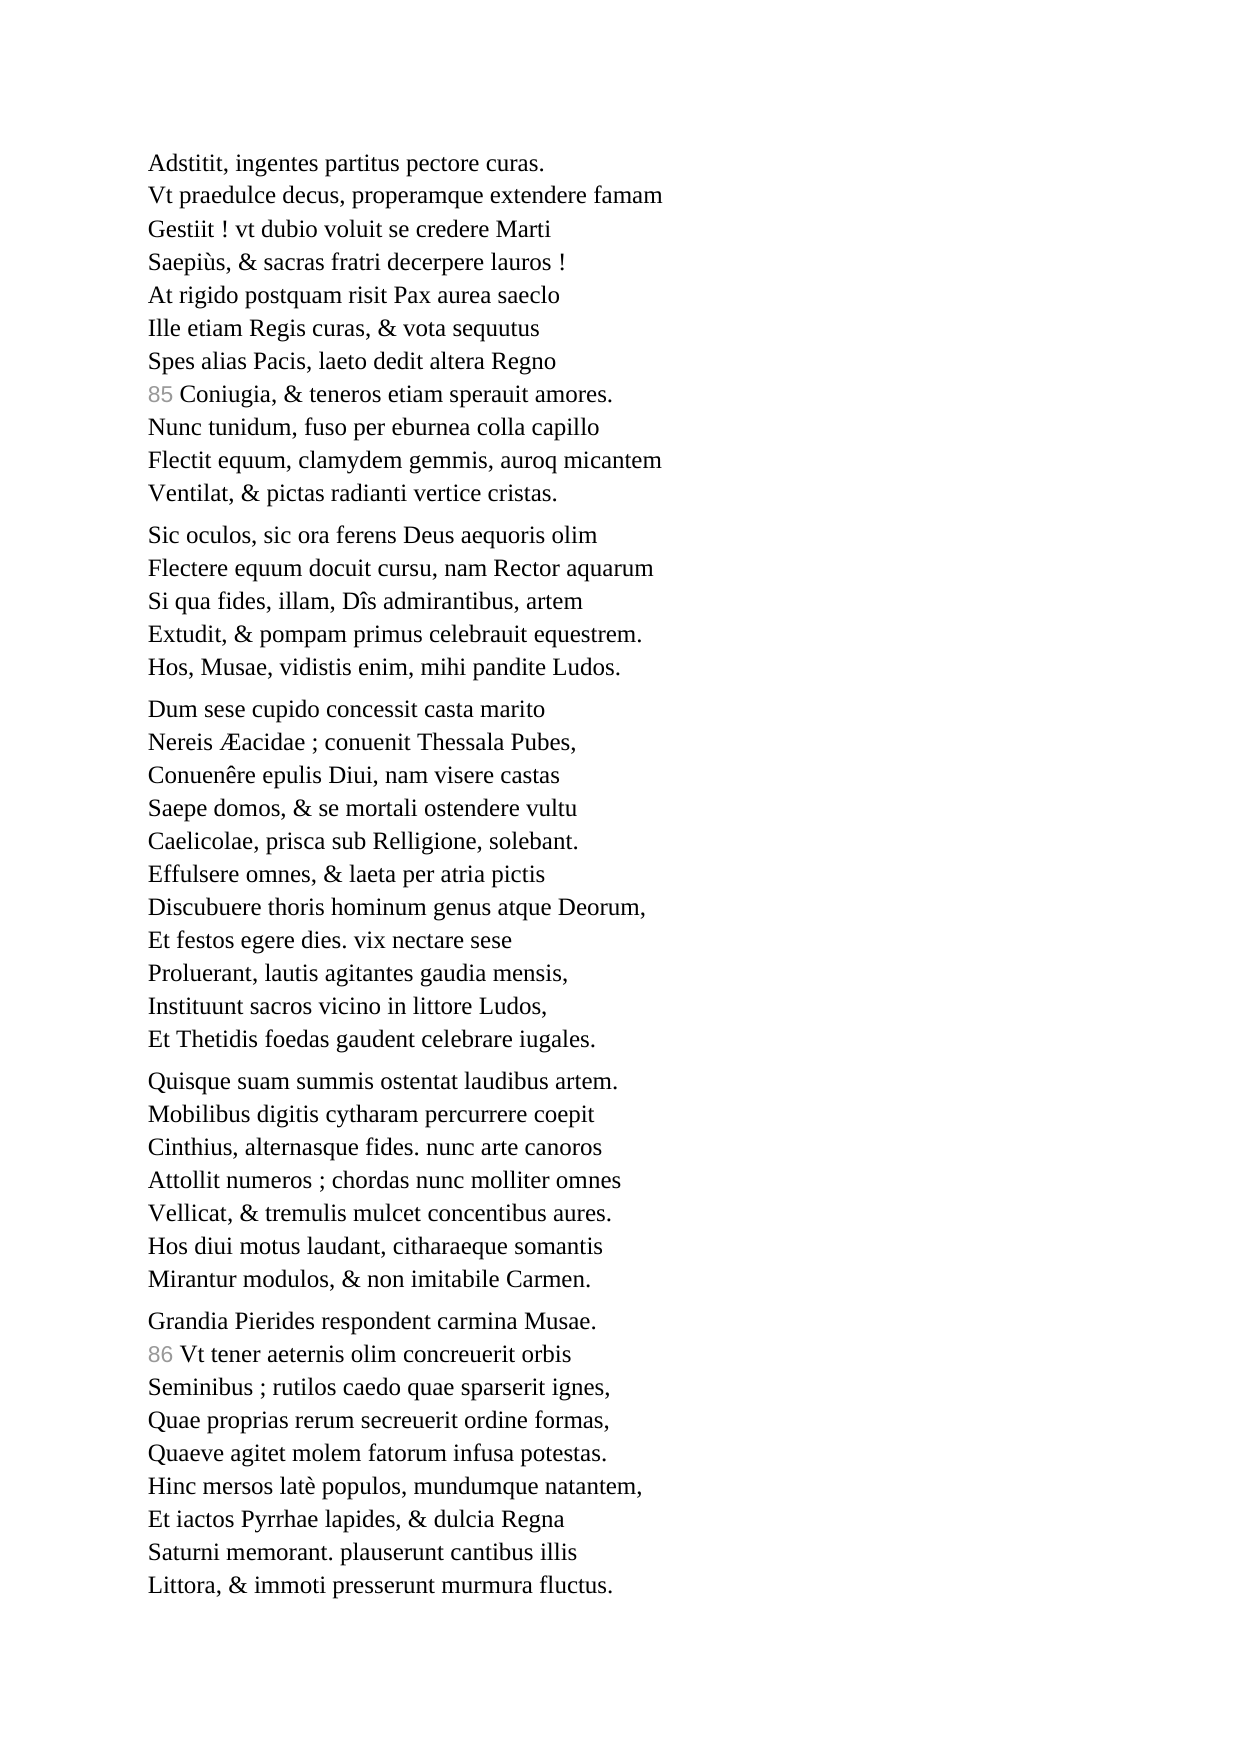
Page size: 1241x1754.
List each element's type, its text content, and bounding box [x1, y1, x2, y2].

text Adstitit, ingentes partitus pectore curas. Vt praedulce decus, properamque extendere famam Gestiit ! vt dubio voluit se credere Marti Saepiùs, & sacras fratri decerpere lauros ! At rigido postquam risit Pax aurea saeclo Ille etiam Regis curas, & vota sequutus Spes alias Pacis, laeto dedit altera Regno 85 Coniugia, & teneros etiam sperauit amores. Nunc tunidum, fuso per eburnea colla capillo Flectit equum, clamydem gemmis, auroq micantem Ventilat, & pictas radianti vertice cristas. [148, 148, 1093, 507]
text Quisque suam summis ostentat laudibus artem. Mobilibus digitis cytharam percurrere coepit Cinthius, alternasque fides. nunc arte canoros Attollit numeros ; chordas nunc molliter omnes Vellicat, & tremulis mulcet concentibus aures. Hos diui motus laudant, citharaeque somantis Mirantur modulos, & non imitabile Carmen. [148, 1066, 1093, 1293]
text Sic oculos, sic ora ferens Deus aequoris olim Flectere equum docuit cursu, nam Rector aquarum Si qua fides, illam, Dîs admirantibus, artem Extudit, & pompam primus celebrauit equestrem. Hos, Musae, vidistis enim, mihi pandite Ludos. [148, 520, 1093, 681]
text Grandia Pierides respondent carmina Musae. 86 Vt tener aeternis olim concreuerit orbis Seminibus ; rutilos caedo quae sparserit ignes, Quae proprias rerum secreuerit ordine formas, Quaeve agitet molem fatorum infusa potestas. Hinc mersos latè populos, mundumque natantem, Et iactos Pyrrhae lapides, & dulcia Regna Saturni memorant. plauserunt cantibus illis Littora, & immoti presserunt murmura fluctus. [148, 1306, 1093, 1599]
text Dum sese cupido concessit casta marito Nereis Æacidae ; conuenit Thessala Pubes, Conuenêre epulis Diui, nam visere castas Saepe domos, & se mortali ostendere vultu Caelicolae, prisca sub Relligione, solebant. Effulsere omnes, & laeta per atria pictis Discubuere thoris hominum genus atque Deorum, Et festos egere dies. vix nectare sese Proluerant, lautis agitantes gaudia mensis, Instituunt sacros vicino in littore Ludos, Et Thetidis foedas gaudent celebrare iugales. [148, 694, 1093, 1053]
